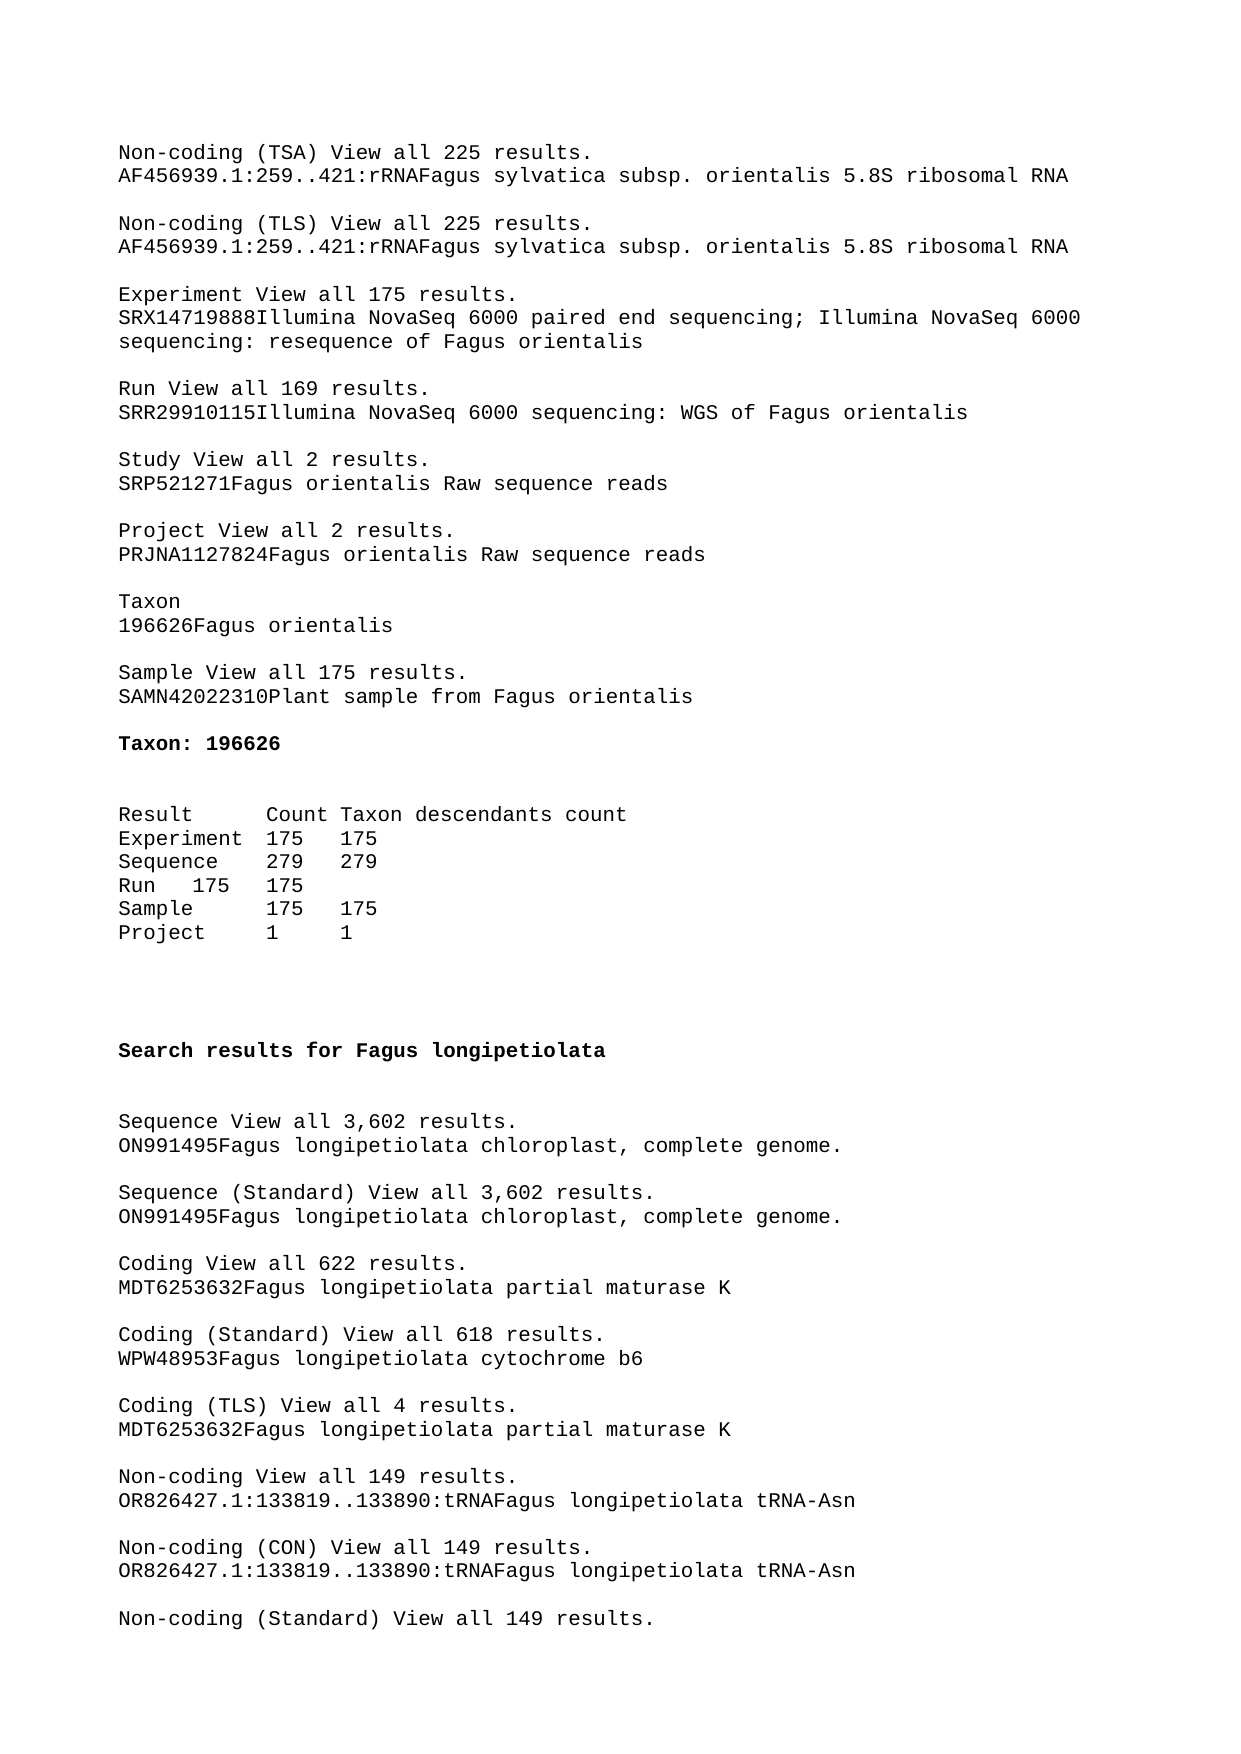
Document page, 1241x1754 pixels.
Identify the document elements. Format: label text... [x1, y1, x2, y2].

text Run View all 169 results. [118, 378, 1122, 402]
text 196626Fagus orientalis [118, 615, 1122, 638]
text Non-coding (Standard) View all 149 results. [118, 1608, 1122, 1631]
text MDT6253632Fagus longipetiolata partial maturase K [118, 1277, 1122, 1300]
text Sample View all 175 results. [118, 662, 1122, 686]
text Sequence (Standard) View all 3,602 results. [118, 1182, 1122, 1206]
text Taxon: 196626 [118, 733, 1122, 757]
text SRR29910115Illumina NovaSeq 6000 sequencing: WGS of Fagus orientalis [118, 402, 1122, 426]
text Coding (Standard) View all 618 results. [118, 1324, 1122, 1348]
text Coding (TLS) View all 4 results. [118, 1395, 1122, 1419]
text Project 1 1 [118, 922, 1122, 946]
text AF456939.1:259..421:rRNAFagus sylvatica subsp. orientalis 5.8S ribosomal RNA [118, 165, 1122, 189]
text SRX14719888Illumina NovaSeq 6000 paired end sequencing; Illumina NovaSeq 6000 sequencing: resequence of Fagus orientalis [118, 307, 1122, 354]
text SAMN42022310Plant sample from Fagus orientalis [118, 686, 1122, 709]
text OR826427.1:133819..133890:tRNAFagus longipetiolata tRNA-Asn [118, 1561, 1122, 1584]
text Search results for Fagus longipetiolata [118, 1040, 1122, 1064]
text Study View all 2 results. [118, 449, 1122, 473]
text Run 175 175 [118, 875, 1122, 898]
text Non-coding (TLS) View all 225 results. [118, 213, 1122, 236]
text Experiment View all 175 results. [118, 284, 1122, 307]
text Project View all 2 results. [118, 520, 1122, 544]
text ON991495Fagus longipetiolata chloroplast, complete genome. [118, 1206, 1122, 1229]
text AF456939.1:259..421:rRNAFagus sylvatica subsp. orientalis 5.8S ribosomal RNA [118, 236, 1122, 260]
text Sample 175 175 [118, 898, 1122, 922]
text MDT6253632Fagus longipetiolata partial maturase K [118, 1419, 1122, 1442]
text Non-coding (TSA) View all 225 results. [118, 142, 1122, 165]
text Sequence View all 3,602 results. [118, 1111, 1122, 1135]
text Non-coding (CON) View all 149 results. [118, 1537, 1122, 1561]
text Non-coding View all 149 results. [118, 1466, 1122, 1489]
text Coding View all 622 results. [118, 1253, 1122, 1277]
text Result Count Taxon descendants count [118, 804, 1122, 827]
text Sequence 279 279 [118, 851, 1122, 875]
text Experiment 175 175 [118, 827, 1122, 851]
text PRJNA1127824Fagus orientalis Raw sequence reads [118, 544, 1122, 567]
text Taxon [118, 591, 1122, 615]
text SRP521271Fagus orientalis Raw sequence reads [118, 473, 1122, 496]
text OR826427.1:133819..133890:tRNAFagus longipetiolata tRNA-Asn [118, 1489, 1122, 1513]
text WPW48953Fagus longipetiolata cytochrome b6 [118, 1348, 1122, 1371]
text ON991495Fagus longipetiolata chloroplast, complete genome. [118, 1135, 1122, 1158]
